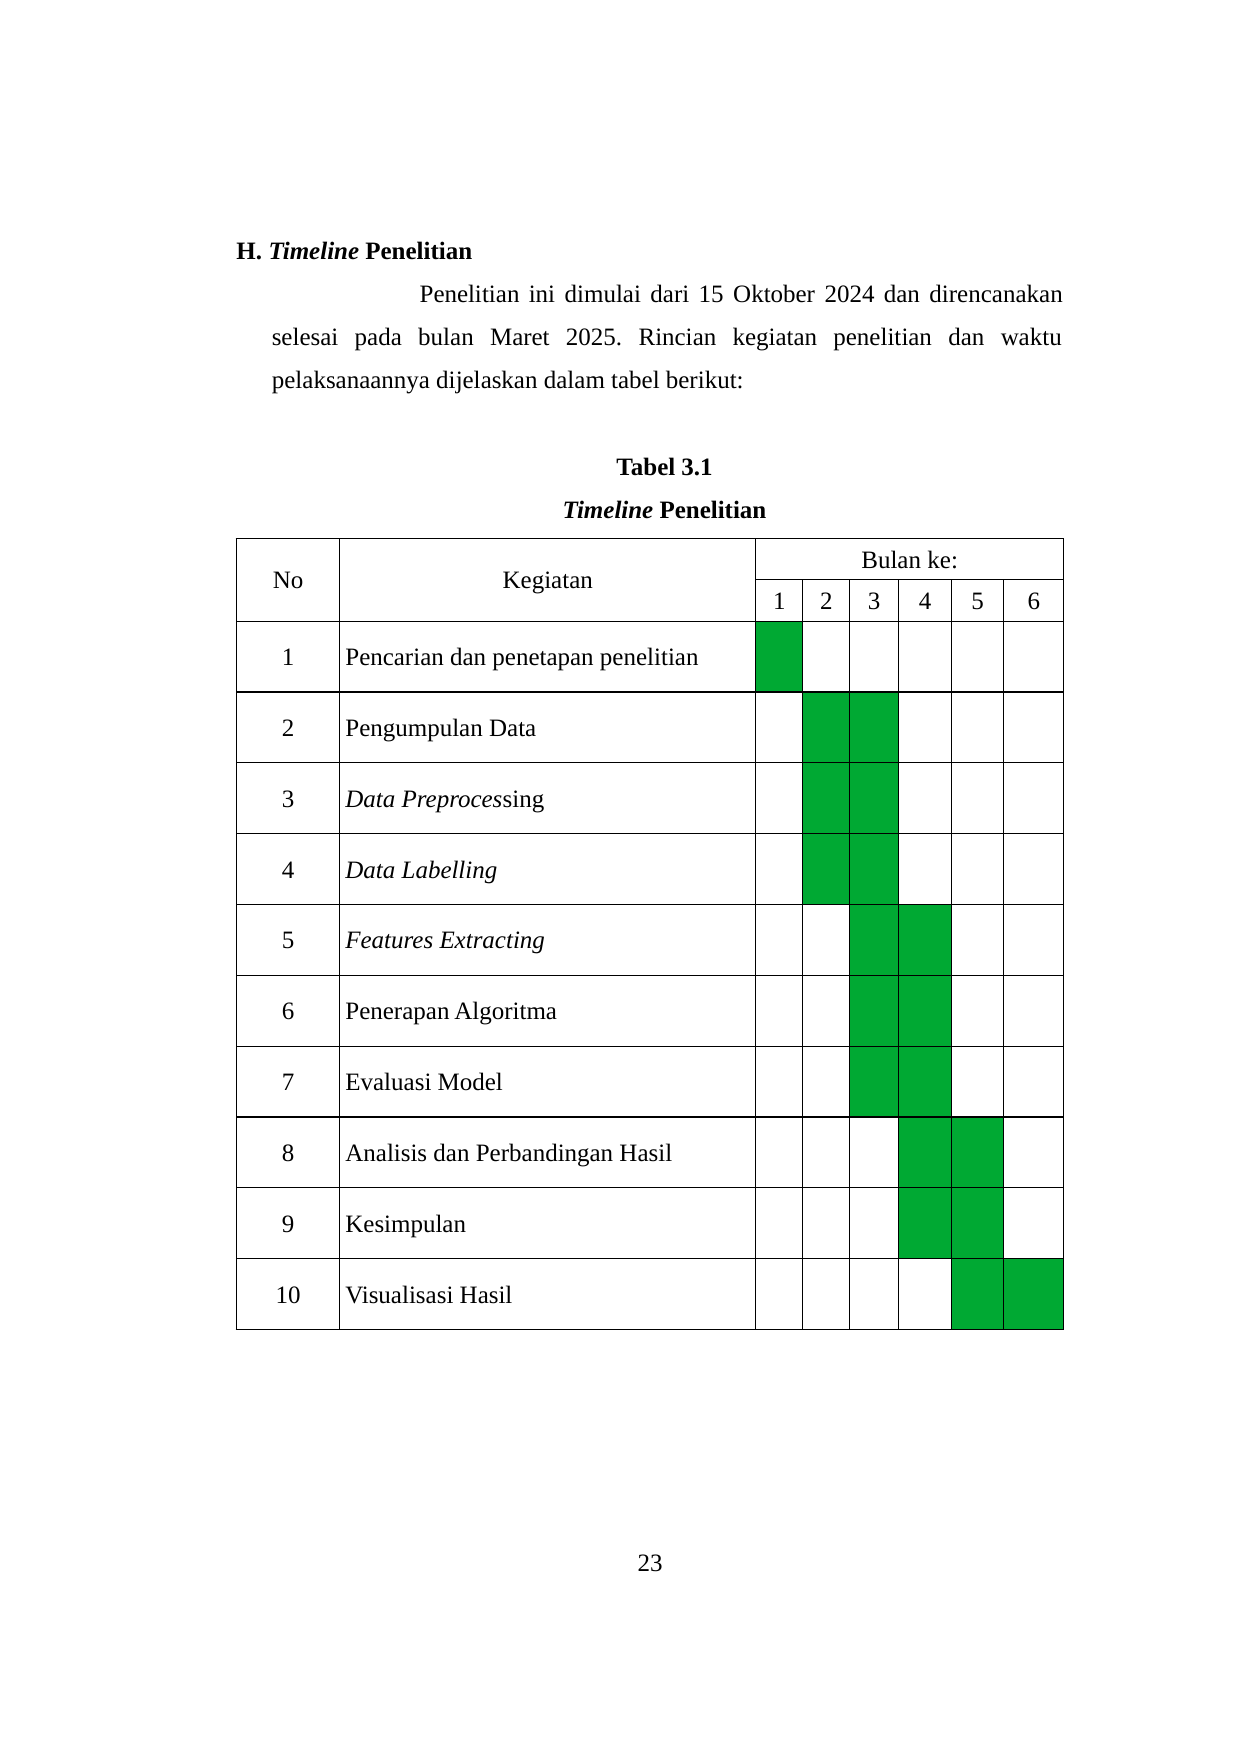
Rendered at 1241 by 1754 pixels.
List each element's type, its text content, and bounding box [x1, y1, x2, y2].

table_cell [756, 622, 802, 691]
table_cell [850, 622, 898, 691]
table_cell [952, 976, 1003, 1046]
table_cell Visualisasi Hasil [340, 1259, 755, 1329]
table_cell [899, 763, 951, 833]
table_cell [899, 1047, 951, 1116]
table_header No [237, 539, 339, 621]
table_cell [952, 905, 1003, 975]
table_cell [756, 763, 802, 833]
table_cell Analisis dan Perbandingan Hasil [340, 1118, 755, 1187]
table_cell [850, 763, 898, 833]
table_cell [1004, 622, 1063, 691]
table_cell 6 [237, 976, 339, 1046]
table_cell Data Labelling [340, 834, 755, 904]
table_cell [1004, 763, 1063, 833]
table_cell [803, 905, 849, 975]
table_cell [1004, 693, 1063, 762]
table_cell [1004, 1259, 1063, 1329]
table_cell [803, 1188, 849, 1258]
table_cell [899, 1118, 951, 1187]
table_cell 3 [237, 763, 339, 833]
table_cell [850, 1259, 898, 1329]
table_cell [1004, 834, 1063, 904]
table_cell Features Extracting [340, 905, 755, 975]
table_cell [756, 693, 802, 762]
table_cell [952, 1047, 1003, 1116]
table_cell [1004, 1188, 1063, 1258]
table_cell [803, 622, 849, 691]
table_header Kegiatan [340, 539, 755, 621]
table_cell 4 [899, 580, 951, 621]
table_cell [899, 693, 951, 762]
table_cell [952, 834, 1003, 904]
table_cell [952, 1188, 1003, 1258]
table_cell [899, 1188, 951, 1258]
table_cell [850, 1047, 898, 1116]
table_cell Data Preprocessing [340, 763, 755, 833]
table_cell [756, 1047, 802, 1116]
table_cell [850, 1188, 898, 1258]
table_cell 10 [237, 1259, 339, 1329]
table_cell 5 [952, 580, 1003, 621]
table_cell [756, 1259, 802, 1329]
table_cell 3 [850, 580, 898, 621]
text H. Timeline Penelitian [236, 236, 1063, 265]
table_cell 2 [803, 580, 849, 621]
table_cell [756, 834, 802, 904]
table_cell 2 [237, 693, 339, 762]
table_cell [899, 1259, 951, 1329]
table_cell [803, 763, 849, 833]
table_cell Penerapan Algoritma [340, 976, 755, 1046]
text Tabel 3.1 [266, 452, 1063, 481]
table_cell Evaluasi Model [340, 1047, 755, 1116]
table_cell [899, 976, 951, 1046]
table_cell [850, 1118, 898, 1187]
table_cell [850, 693, 898, 762]
table_cell [756, 905, 802, 975]
table_cell 9 [237, 1188, 339, 1258]
table_cell Kesimpulan [340, 1188, 755, 1258]
table_cell [803, 834, 849, 904]
table_cell 8 [237, 1118, 339, 1187]
table_cell [850, 905, 898, 975]
table_cell [803, 1047, 849, 1116]
table_cell [1004, 1118, 1063, 1187]
table_cell [899, 622, 951, 691]
table_cell [803, 976, 849, 1046]
table_cell 5 [237, 905, 339, 975]
table_cell [952, 1259, 1003, 1329]
table_cell 1 [237, 622, 339, 691]
text Timeline Penelitian [266, 495, 1063, 524]
table_cell Pengumpulan Data [340, 693, 755, 762]
table_cell 4 [237, 834, 339, 904]
table_cell Pencarian dan penetapan penelitian [340, 622, 755, 691]
table_cell 6 [1004, 580, 1063, 621]
table_cell [756, 1188, 802, 1258]
table_cell [850, 834, 898, 904]
table_cell 7 [237, 1047, 339, 1116]
table_cell [803, 1118, 849, 1187]
table_cell [952, 763, 1003, 833]
table_cell [803, 1259, 849, 1329]
table_cell [952, 622, 1003, 691]
table_cell [899, 834, 951, 904]
table_cell [899, 905, 951, 975]
table_cell [1004, 976, 1063, 1046]
table_header Bulan ke: [756, 539, 1063, 579]
table_cell [756, 1118, 802, 1187]
table_cell [952, 1118, 1003, 1187]
table_cell [756, 976, 802, 1046]
table_cell [1004, 1047, 1063, 1116]
text Penelitian ini dimulai dari 15 Oktober 2024 dan direncanakan selesai pada bulan Maret 2025. Rincian kegiatan penelitian dan waktu pelaksanaannya dijelaskan dalam tabel berikut: [272, 279, 1063, 394]
table_cell [850, 976, 898, 1046]
table_cell [952, 693, 1003, 762]
table_cell [1004, 905, 1063, 975]
table_cell [803, 693, 849, 762]
table_cell 1 [756, 580, 802, 621]
